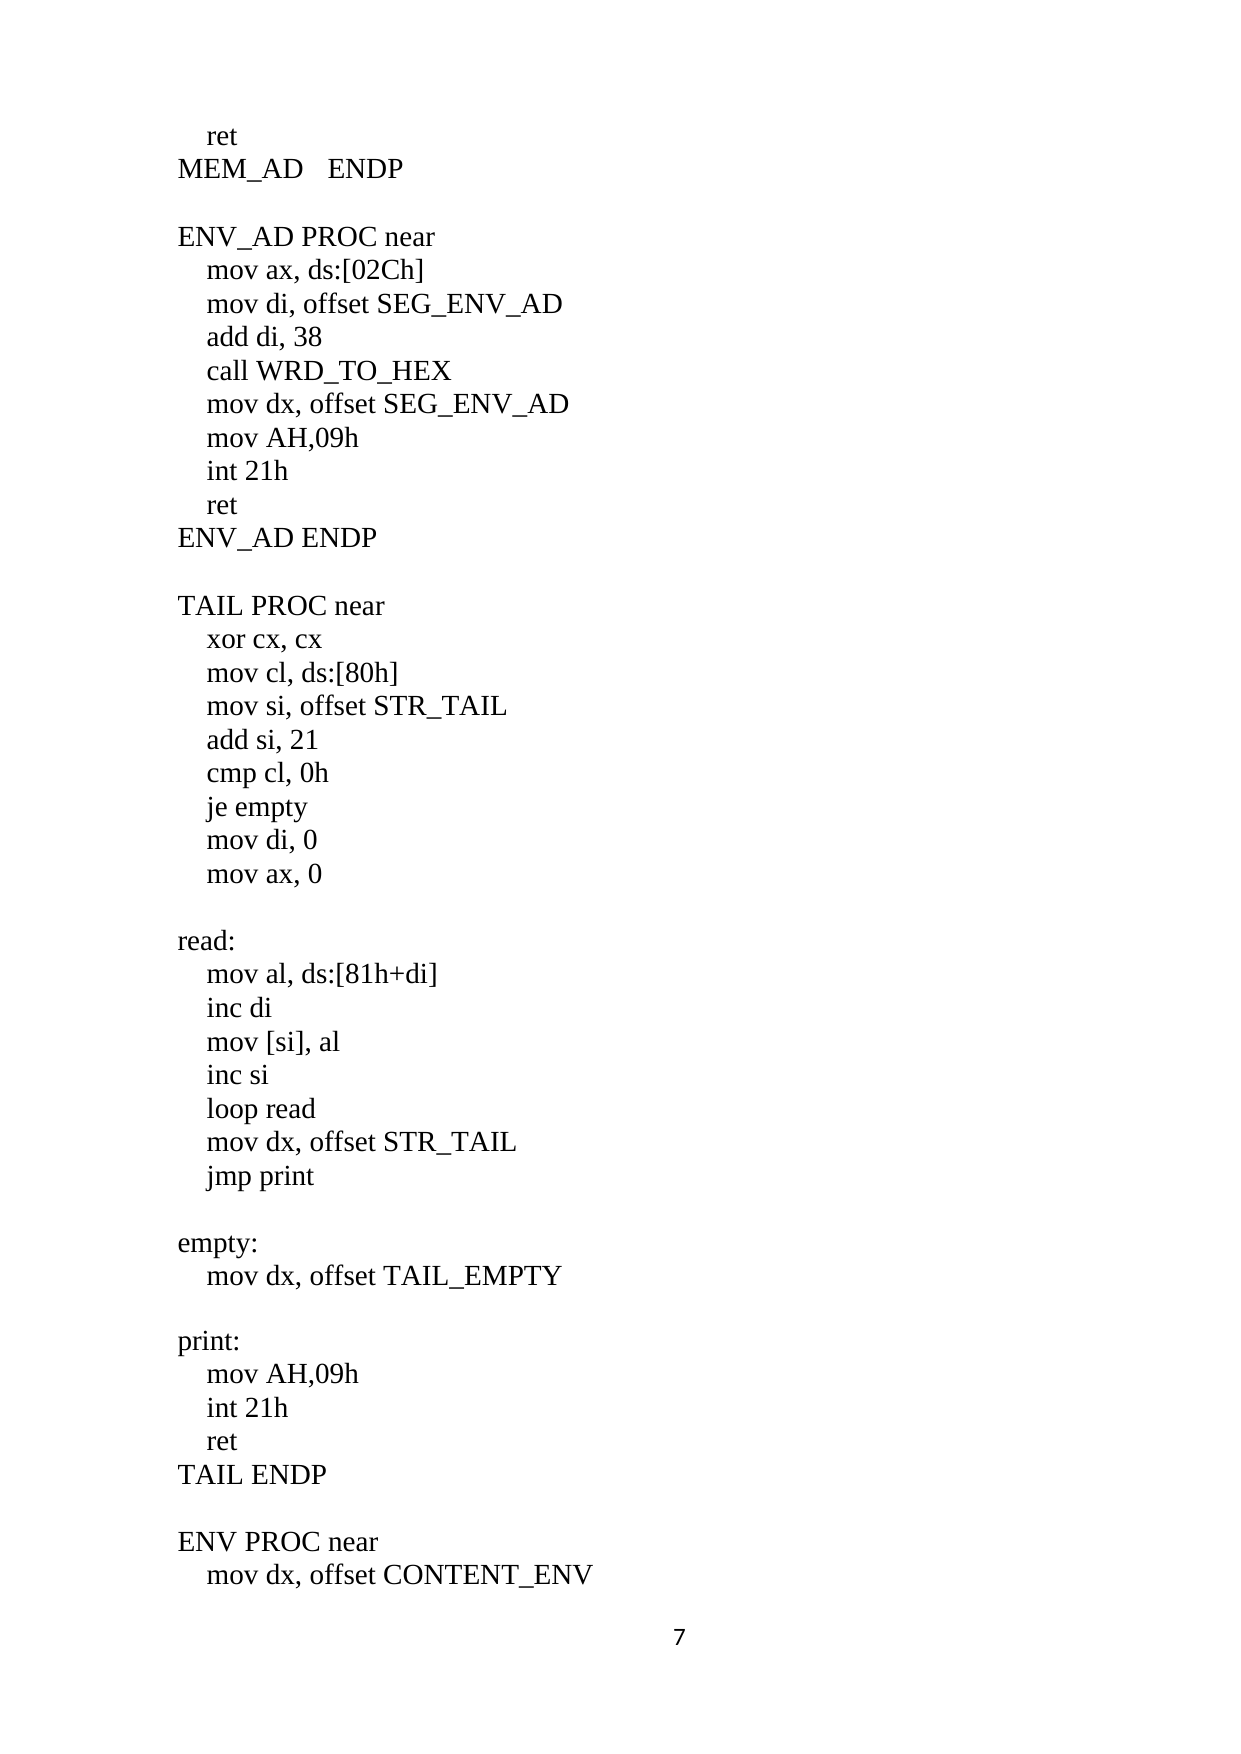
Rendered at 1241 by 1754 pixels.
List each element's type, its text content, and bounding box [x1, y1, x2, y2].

text inc di [177, 990, 1181, 1024]
text ret [177, 487, 1181, 521]
text jmp print [177, 1158, 1181, 1191]
text print: [177, 1323, 1181, 1356]
text mov dx, offset STR_TAIL [177, 1124, 1181, 1158]
text mov al, ds:[81h+di] [177, 957, 1181, 990]
text loop read [177, 1091, 1181, 1124]
text cmp cl, 0h [177, 755, 1181, 789]
text read: [177, 923, 1181, 957]
text mov ax, 0 [177, 856, 1181, 889]
text mov AH,09h [177, 420, 1181, 453]
text call WRD_TO_HEX [177, 353, 1181, 386]
text mov si, offset STR_TAIL [177, 688, 1181, 722]
text inc si [177, 1057, 1181, 1091]
text mov ax, ds:[02Ch] [177, 252, 1181, 286]
text mov cl, ds:[80h] [177, 655, 1181, 688]
text empty: [177, 1225, 1181, 1258]
text mov dx, offset TAIL_EMPTY [177, 1258, 1181, 1292]
text MEM_AD ENDP [177, 152, 1181, 185]
text mov AH,09h [177, 1356, 1181, 1390]
text je empty [177, 789, 1181, 822]
text ENV_AD PROC near [177, 219, 1181, 252]
text add di, 38 [177, 319, 1181, 353]
text mov dx, offset SEG_ENV_AD [177, 386, 1181, 420]
text add si, 21 [177, 722, 1181, 755]
text ENV_AD ENDP [177, 521, 1181, 554]
text mov [si], al [177, 1024, 1181, 1057]
text mov di, 0 [177, 822, 1181, 856]
text mov dx, offset CONTENT_ENV [177, 1557, 1181, 1591]
text mov di, offset SEG_ENV_AD [177, 286, 1181, 319]
text ENV PROC near [177, 1524, 1181, 1557]
text ret [177, 118, 1181, 152]
text ret [177, 1423, 1181, 1457]
text xor cx, cx [177, 621, 1181, 655]
text int 21h [177, 1390, 1181, 1423]
text TAIL PROC near [177, 588, 1181, 621]
text int 21h [177, 453, 1181, 487]
text TAIL ENDP [177, 1457, 1181, 1490]
